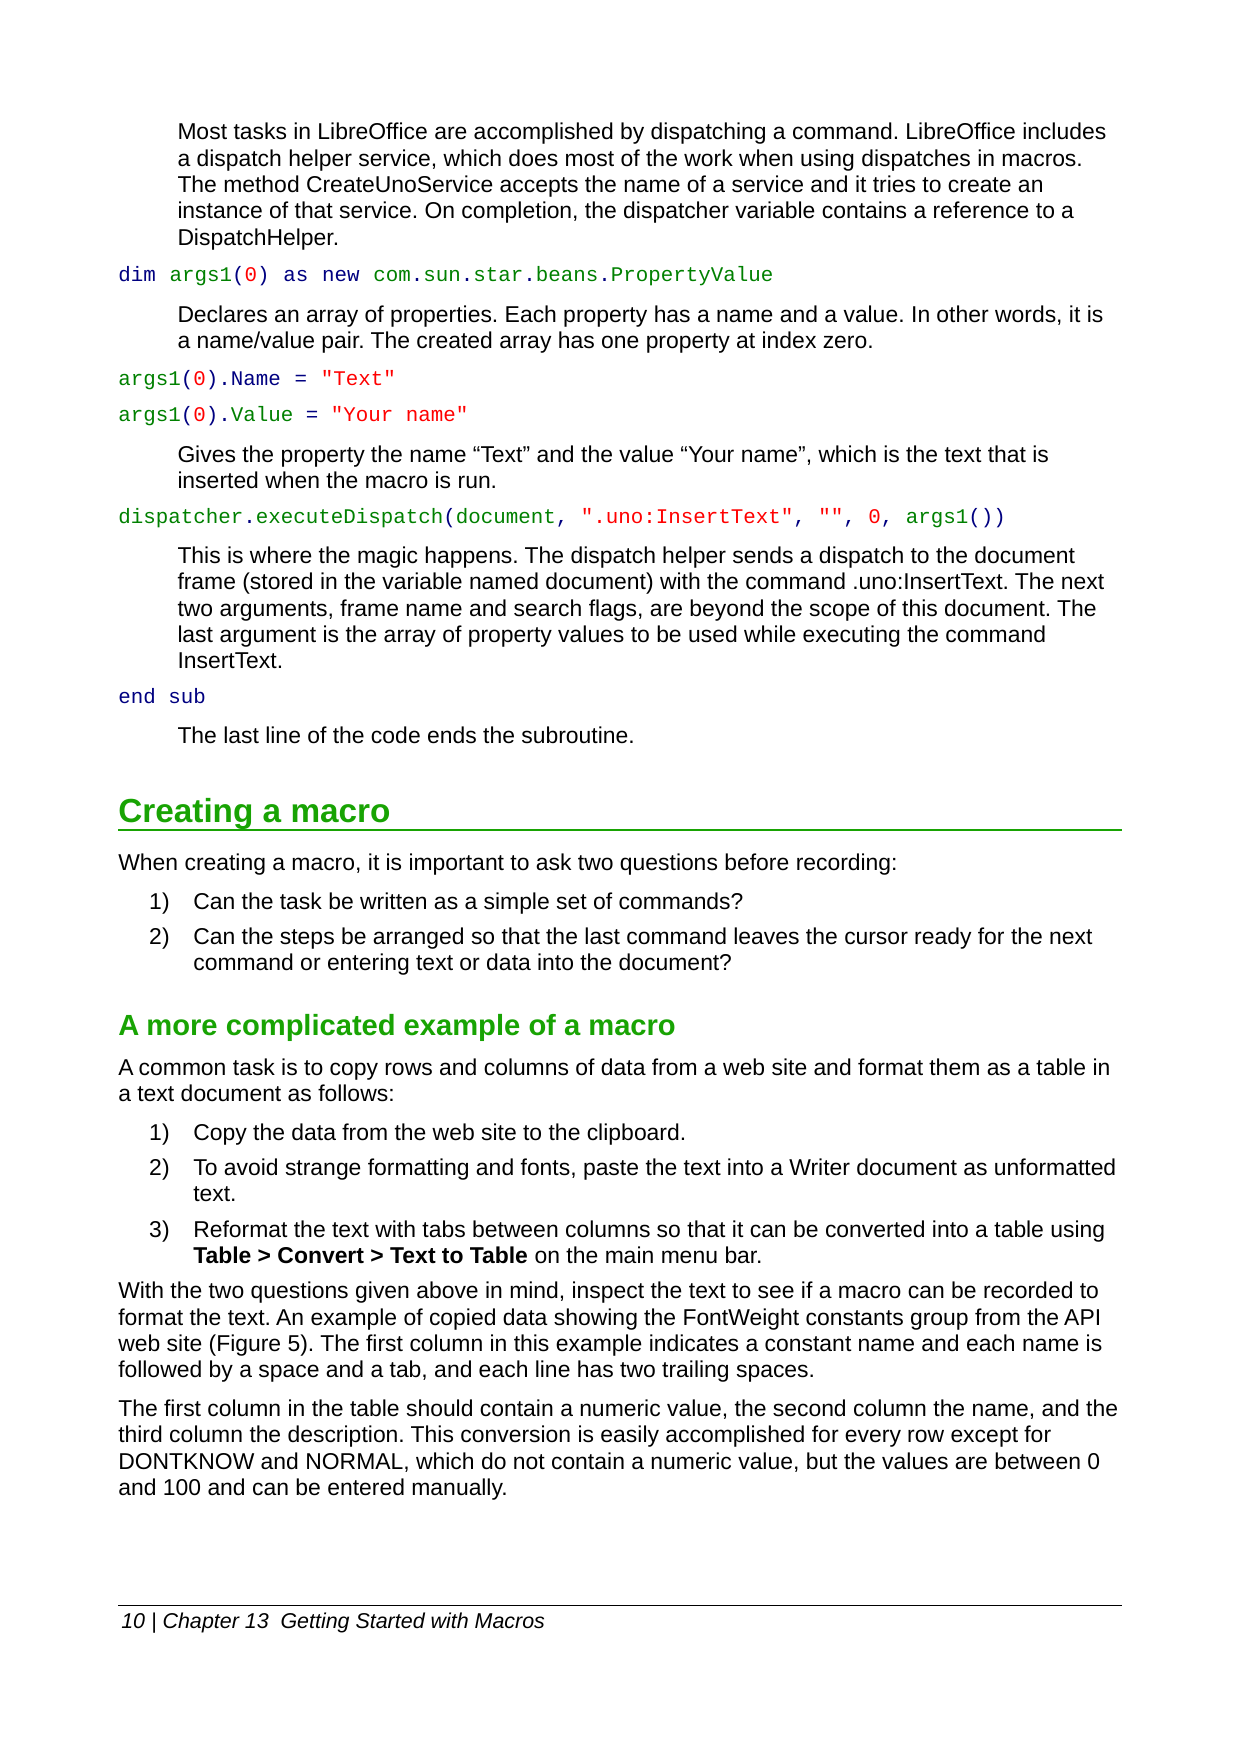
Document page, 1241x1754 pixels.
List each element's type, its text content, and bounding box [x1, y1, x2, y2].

text The last line of the code ends the subroutine. [177, 722, 1122, 749]
text Declares an array of properties. Each property has a name and a value. In other words, it is a name/value pair. The created array has one property at index zero. [177, 301, 1122, 353]
text args1(0).Name = "Text" [118, 366, 1122, 392]
subtitle Creating a macro [118, 791, 1122, 829]
text Most tasks in LibreOffice are accomplished by dispatching a command. LibreOffice includes a dispatch helper service, which does most of the work when using dispatches in macros. The method CreateUnoService accepts the name of a service and it tries to create an instance of that service. On completion, the dispatcher variable contains a reference to a DispatchHelper. [177, 118, 1122, 250]
list Reformat the text with tabs between columns so that it can be converted into a table using Table > Convert > Text to Table on the main menu bar. [169, 1216, 1122, 1268]
text A common task is to copy rows and columns of data from a web site and format them as a table in a text document as follows: [118, 1053, 1122, 1106]
text Gives the property the name “Text” and the value “Your name”, which is the text that is inserted when the macro is run. [177, 441, 1122, 493]
text args1(0).Value = "Your name" [118, 404, 1122, 428]
subtitle A more complicated example of a macro [118, 1008, 1122, 1042]
list Can the steps be arranged so that the last command leaves the cursor ready for the next command or entering text or data into the document? [169, 923, 1122, 976]
text This is where the magic happens. The dispatch helper sends a dispatch to the document frame (stored in the variable named document) with the command .uno:InsertText. The next two arguments, frame name and search flags, are beyond the scope of this document. The last argument is the array of property values to be used while executing the command InsertText. [177, 542, 1122, 674]
text dim args1(0) as new com.sun.star.beans.PropertyValue [118, 262, 1122, 288]
text The first column in the table should contain a numeric value, the second column the name, and the third column the description. This conversion is easily accomplished for every row except for DONTKNOW and NORMAL, which do not contain a numeric value, but the values are between 0 and 100 and can be entered manually. [118, 1395, 1122, 1500]
list To avoid strange formatting and fonts, paste the text into a Writer document as unformatted text. [169, 1154, 1122, 1207]
text end sub [118, 686, 1122, 710]
text dispatcher.executeDispatch(document, ".uno:InsertText", "", 0, args1()) [118, 506, 1122, 529]
list Can the task be written as a simple set of commands? [169, 888, 1122, 914]
list Copy the data from the web site to the clipboard. [169, 1119, 1122, 1145]
text With the two questions given above in mind, inspect the text to see if a macro can be recorded to format the text. An example of copied data showing the FontWeight constants group from the API web site (Figure 5). The first column in this example indicates a constant name and each name is followed by a space and a tab, and each line has two trailing spaces. [118, 1277, 1122, 1382]
text When creating a macro, it is important to ask two questions before recording: [118, 849, 1122, 875]
